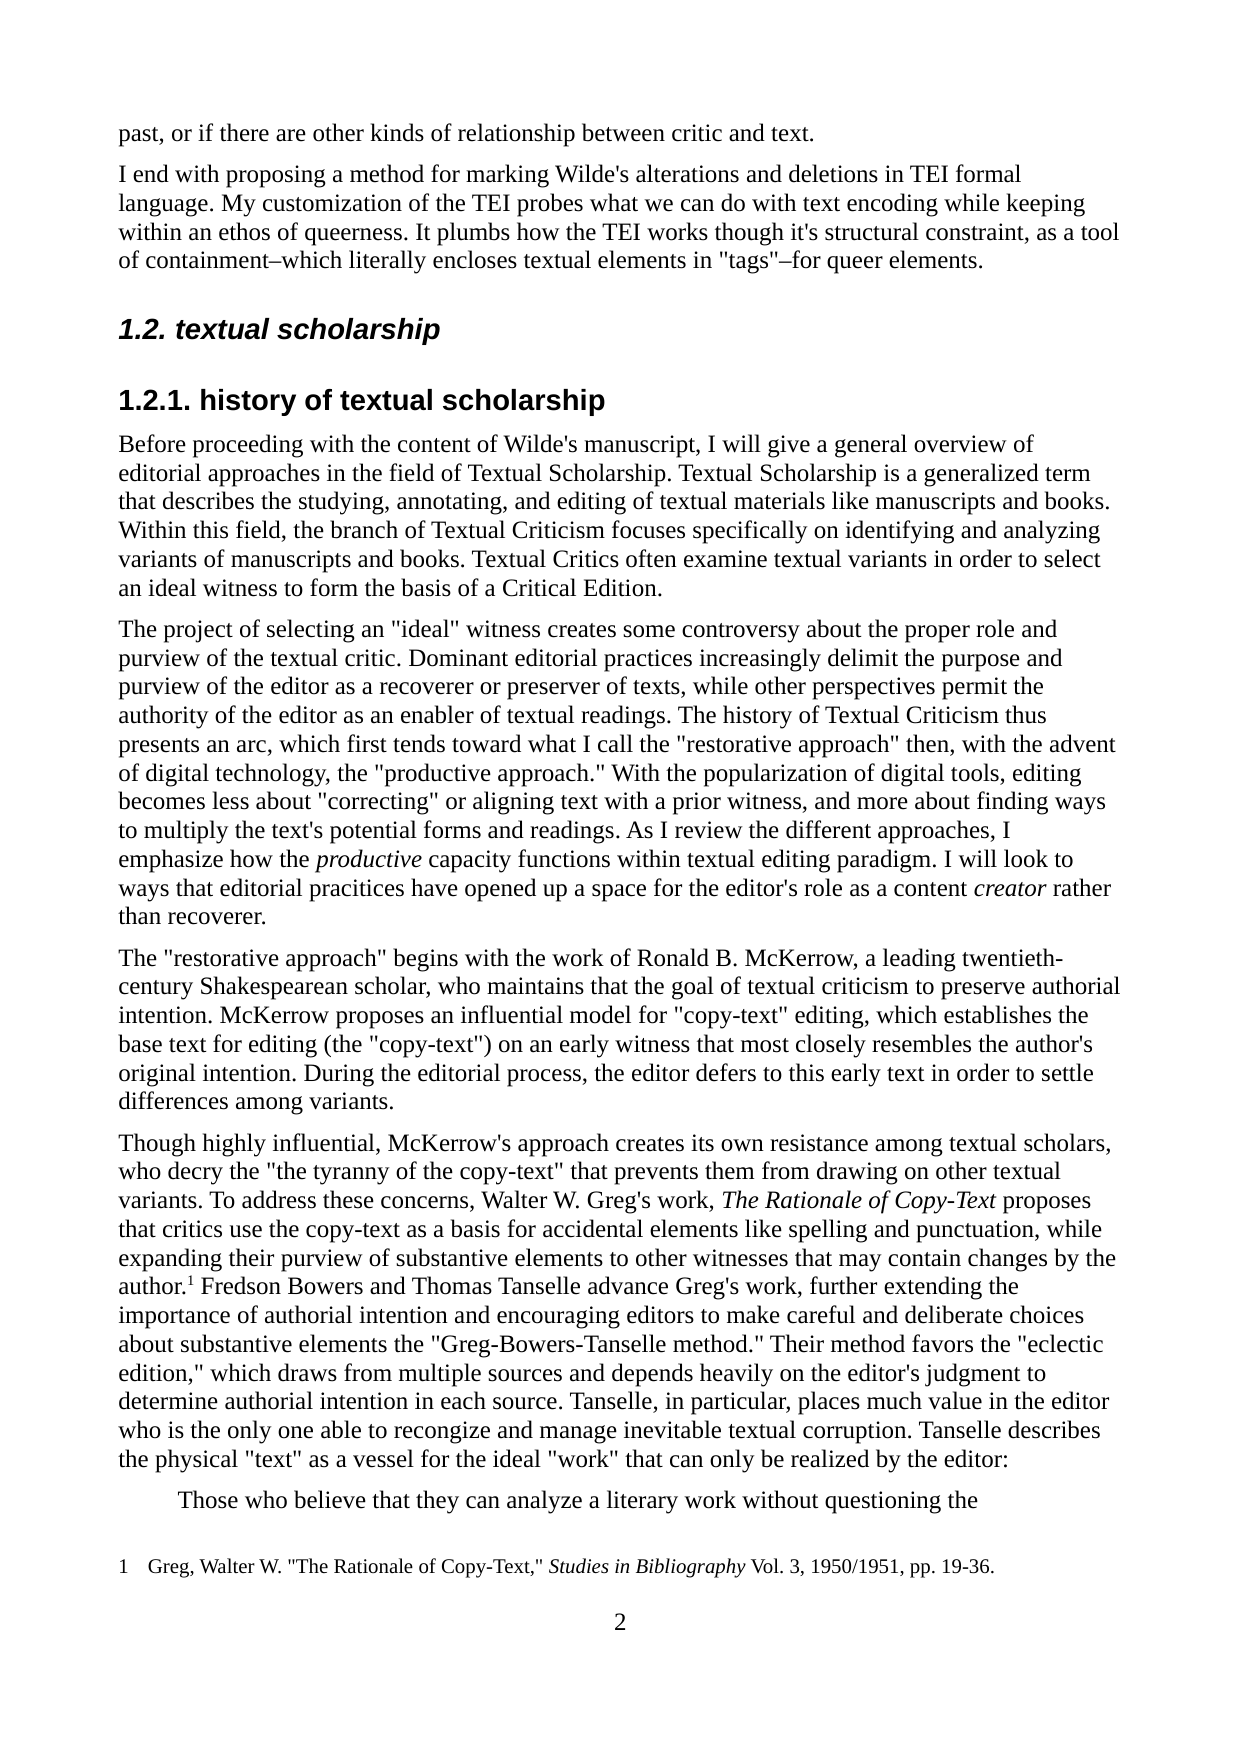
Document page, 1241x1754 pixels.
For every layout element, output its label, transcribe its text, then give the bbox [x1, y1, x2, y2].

text The "restorative approach" begins with the work of Ronald B. McKerrow, a leading twentieth-century Shakespearean scholar, who maintains that the goal of textual criticism to preserve authorial intention. McKerrow proposes an influential model for "copy-text" editing, which establishes the base text for editing (the "copy-text") on an early witness that most closely resembles the author's original intention. During the editorial process, the editor defers to this early text in order to settle differences among variants. [118, 943, 1122, 1115]
text past, or if there are other kinds of relationship between critic and text. [118, 118, 1122, 147]
text I end with proposing a method for marking Wilde's alterations and deletions in TEI formal language. My customization of the TEI probes what we can do with text encoding while keeping within an ethos of queerness. It plumbs how the TEI works though it's structural constraint, as a tool of containment–which literally encloses textual elements in "tags"–for queer elements. [118, 159, 1122, 274]
text Before proceeding with the content of Wilde's manuscript, I will give a general overview of editorial approaches in the field of Textual Scholarship. Textual Scholarship is a generalized term that describes the studying, annotating, and editing of textual materials like manuscripts and books. Within this field, the branch of Textual Criticism focuses specifically on identifying and analyzing variants of manuscripts and books. Textual Critics often examine textual variants in order to select an ideal witness to form the basis of a Critical Edition. [118, 429, 1122, 601]
subtitle history of textual scholarship [118, 383, 1122, 416]
text Greg, Walter W. "The Rationale of Copy-Text," Studies in Bibliography Vol. 3, 1950/1951, pp. 19-36. [118, 1553, 1122, 1578]
text Those who believe that they can analyze a literary work without questioning the [177, 1485, 1063, 1514]
text Though highly influential, McKerrow's approach creates its own resistance among textual scholars, who decry the "the tyranny of the copy-text" that prevents them from drawing on other textual variants. To address these concerns, Walter W. Greg's work, The Rationale of Copy-Text proposes that critics use the copy-text as a basis for accidental elements like spelling and punctuation, while expanding their purview of substantive elements to other witnesses that may contain changes by the author. Fredson Bowers and Thomas Tanselle advance Greg's work, further extending the importance of authorial intention and encouraging editors to make careful and deliberate choices about substantive elements the "Greg-Bowers-Tanselle method." Their method favors the "eclectic edition," which draws from multiple sources and depends heavily on the editor's judgment to determine authorial intention in each source. Tanselle, in particular, places much value in the editor who is the only one able to recongize and manage inevitable textual corruption. Tanselle describes the physical "text" as a vessel for the ideal "work" that can only be realized by the editor: [118, 1128, 1122, 1473]
text The project of selecting an "ideal" witness creates some controversy about the proper role and purview of the textual critic. Dominant editorial practices increasingly delimit the purpose and purview of the editor as a recoverer or preserver of texts, while other perspectives permit the authority of the editor as an enabler of textual readings. The history of Textual Criticism thus presents an arc, which first tends toward what I call the "restorative approach" then, with the advent of digital technology, the "productive approach." With the popularization of digital tools, editing becomes less about "correcting" or aligning text with a prior witness, and more about finding ways to multiply the text's potential forms and readings. As I review the different approaches, I emphasize how the productive capacity functions within textual editing paradigm. I will look to ways that editorial pracitices have opened up a space for the editor's role as a content creator rather than recoverer. [118, 614, 1122, 930]
subtitle textual scholarship [118, 312, 1122, 345]
